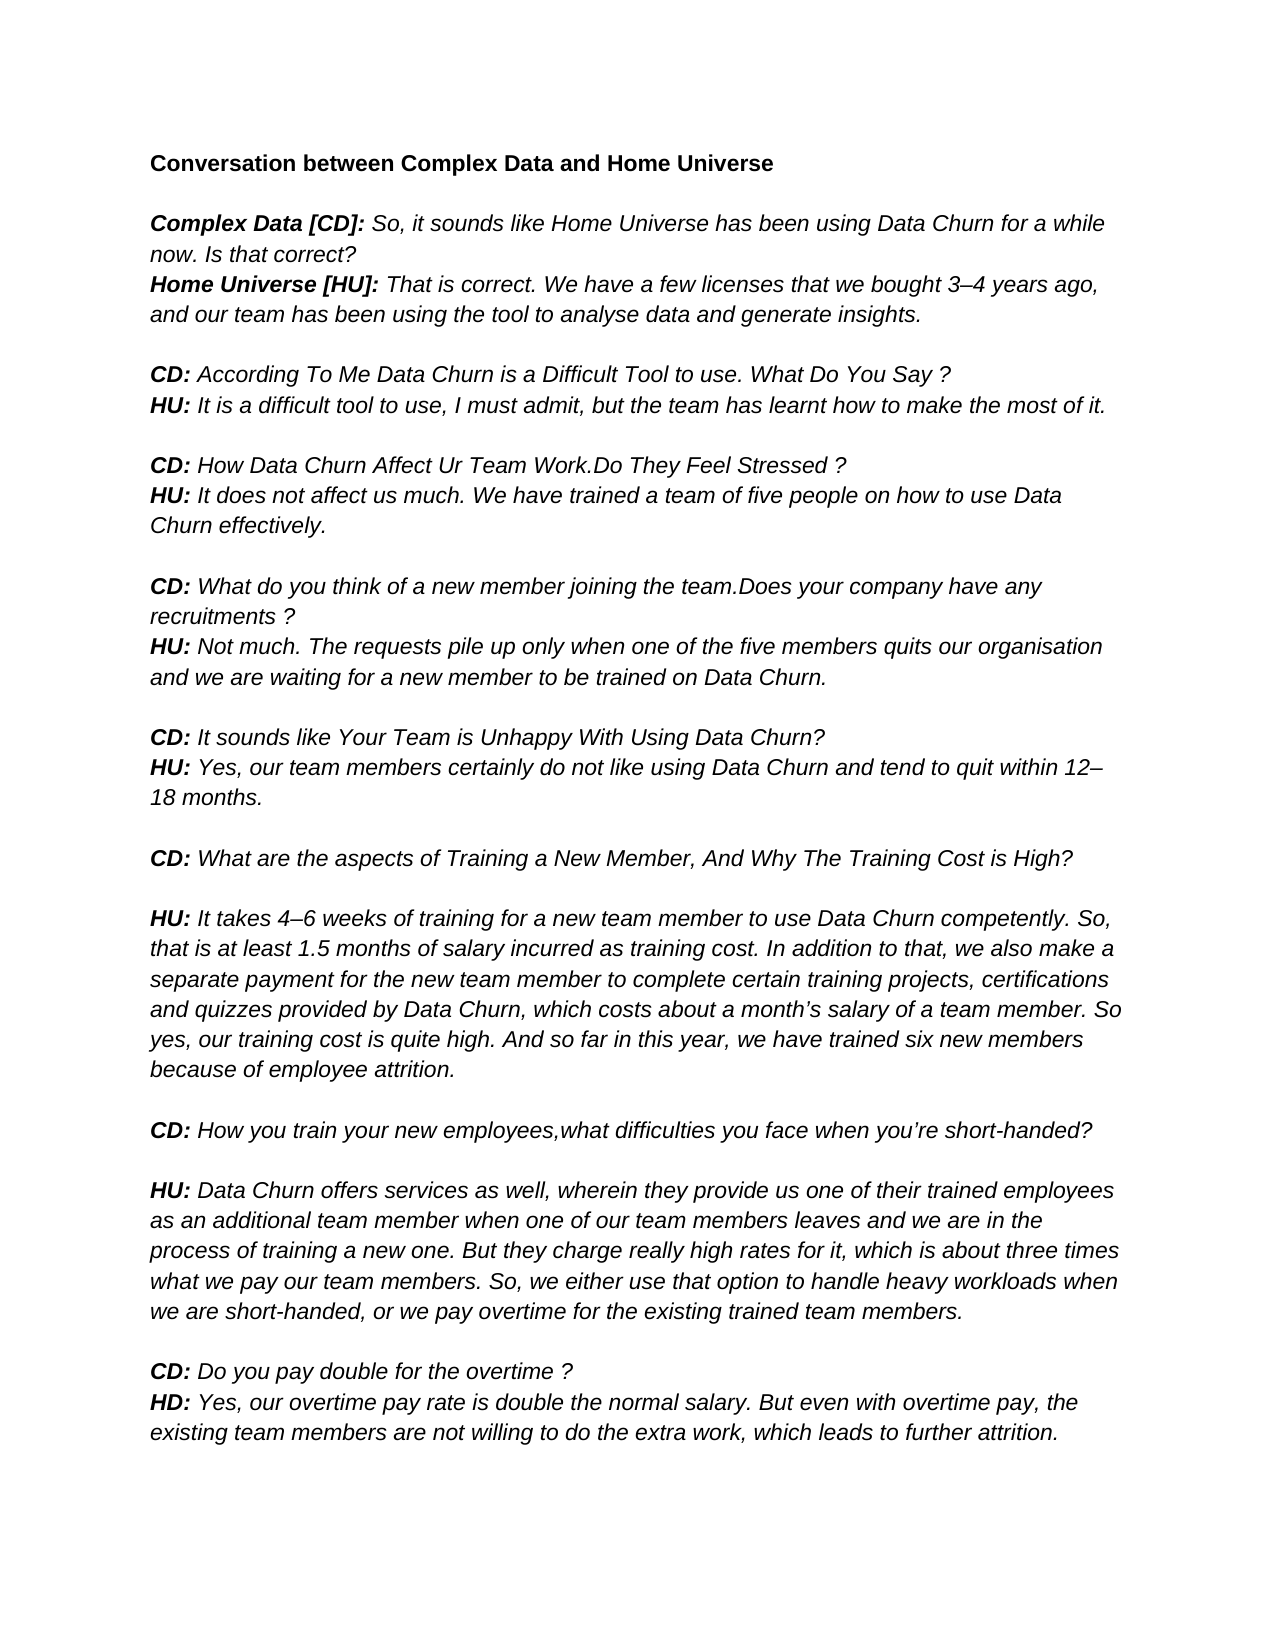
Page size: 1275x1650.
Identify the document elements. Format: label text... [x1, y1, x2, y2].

text CD: What are the aspects of Training a New Member, And Why The Training Cost is High? [150, 845, 1125, 871]
text HU: It is a difficult tool to use, I must admit, but the team has learnt how to make the most of it. [150, 392, 1125, 418]
text CD: According To Me Data Churn is a Difficult Tool to use. What Do You Say ? [150, 361, 1125, 388]
text Complex Data [CD]: So, it sounds like Home Universe has been using Data Churn for a while now. Is that correct? [150, 210, 1125, 267]
text HD: Yes, our overtime pay rate is double the normal salary. But even with overtime pay, the existing team members are not willing to do the extra work, which leads to further attrition. [150, 1388, 1125, 1445]
text Home Universe [HU]: That is correct. We have a few licenses that we bought 3–4 years ago, and our team has been using the tool to analyse data and generate insights. [150, 271, 1125, 327]
text CD: Do you pay double for the overtime ? [150, 1358, 1125, 1385]
text CD: What do you think of a new member joining the team.Does your company have any recruitments ? [150, 573, 1125, 629]
text Conversation between Complex Data and Home Universe [150, 150, 1125, 176]
text CD: How you train your new employees,what difficulties you face when you’re short-handed? [150, 1117, 1125, 1143]
text HU: Yes, our team members certainly do not like using Data Churn and tend to quit within 12–18 months. [150, 754, 1125, 811]
text CD: It sounds like Your Team is Unhappy With Using Data Churn? [150, 724, 1125, 750]
text HU: Not much. The requests pile up only when one of the five members quits our organisation and we are waiting for a new member to be trained on Data Churn. [150, 633, 1125, 690]
text HU: It does not affect us much. We have trained a team of five people on how to use Data Churn effectively. [150, 482, 1125, 539]
text CD: How Data Churn Affect Ur Team Work.Do They Feel Stressed ? [150, 452, 1125, 478]
text HU: It takes 4–6 weeks of training for a new team member to use Data Churn competently. So, that is at least 1.5 months of salary incurred as training cost. In addition to that, we also make a separate payment for the new team member to complete certain training projects, certifications and quizzes provided by Data Churn, which costs about a month’s salary of a team member. So yes, our training cost is quite high. And so far in this year, we have trained six new members because of employee attrition. [150, 905, 1125, 1083]
text HU: Data Churn offers services as well, wherein they provide us one of their trained employees as an additional team member when one of our team members leaves and we are in the process of training a new one. But they charge really high rates for it, which is about three times what we pay our team members. So, we either use that option to handle heavy workloads when we are short-handed, or we pay overtime for the existing trained team members. [150, 1177, 1125, 1324]
